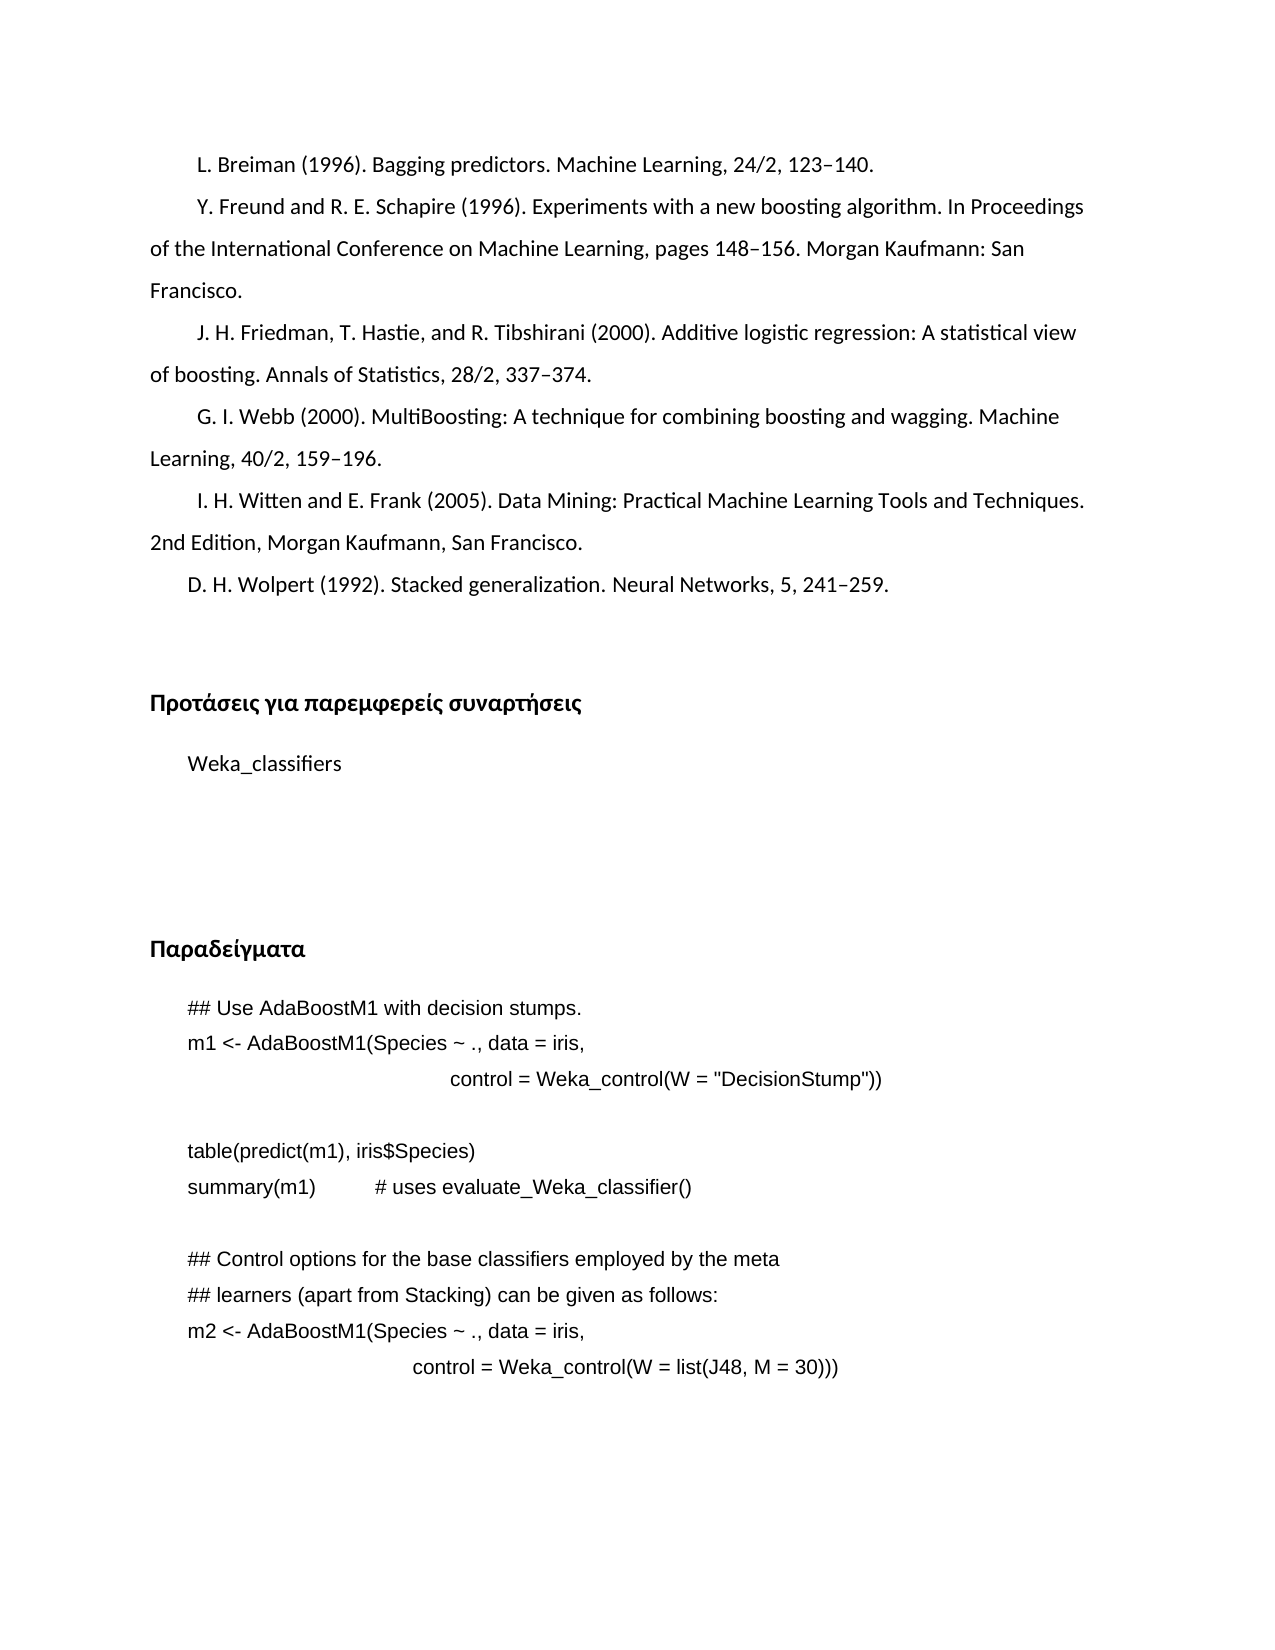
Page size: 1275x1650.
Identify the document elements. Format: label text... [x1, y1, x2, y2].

text ## Control options for the base classifiers employed by the meta [150, 1247, 1125, 1271]
text control = Weka_control(W = "DecisionStump")) [375, 1067, 1125, 1091]
text table(predict(m1), iris$Species) [150, 1139, 1125, 1163]
text m2 <- AdaBoostM1(Species ~ ., data = iris, [150, 1319, 1125, 1343]
text D. H. Wolpert (1992). Stacked generalization. Neural Networks, 5, 241–259. [150, 570, 1125, 598]
text of the International Conference on Machine Learning, pages 148–156. Morgan Kaufmann: San [150, 234, 1125, 262]
text ## Use AdaBoostM1 with decision stumps. [150, 995, 1125, 1019]
text control = Weka_control(W = list(J48, M = 30))) [375, 1355, 1125, 1379]
text Προτάσεις για παρεμφερείς συναρτήσεις [150, 687, 1125, 718]
text of boosting. Annals of Statistics, 28/2, 337–374. [150, 360, 1125, 388]
text summary(m1) # uses evaluate_Weka_classifier() [150, 1175, 1125, 1199]
text Francisco. [150, 276, 1125, 304]
text G. I. Webb (2000). MultiBoosting: A technique for combining boosting and wagging. Machine [150, 402, 1125, 430]
text Learning, 40/2, 159–196. [150, 444, 1125, 472]
text m1 <- AdaBoostM1(Species ~ ., data = iris, [150, 1031, 1125, 1055]
text L. Breiman (1996). Bagging predictors. Machine Learning, 24/2, 123–140. [150, 150, 1125, 178]
text I. H. Witten and E. Frank (2005). Data Mining: Practical Machine Learning Tools and Techniques. [150, 486, 1125, 514]
text Y. Freund and R. E. Schapire (1996). Experiments with a new boosting algorithm. In Proceedings [150, 192, 1125, 220]
text ## learners (apart from Stacking) can be given as follows: [150, 1283, 1125, 1307]
text Weka_classifiers [150, 749, 1125, 777]
text 2nd Edition, Morgan Kaufmann, San Francisco. [150, 528, 1125, 556]
text J. H. Friedman, T. Hastie, and R. Tibshirani (2000). Additive logistic regression: A statistical view [150, 318, 1125, 346]
text Παραδείγματα [150, 933, 1125, 963]
